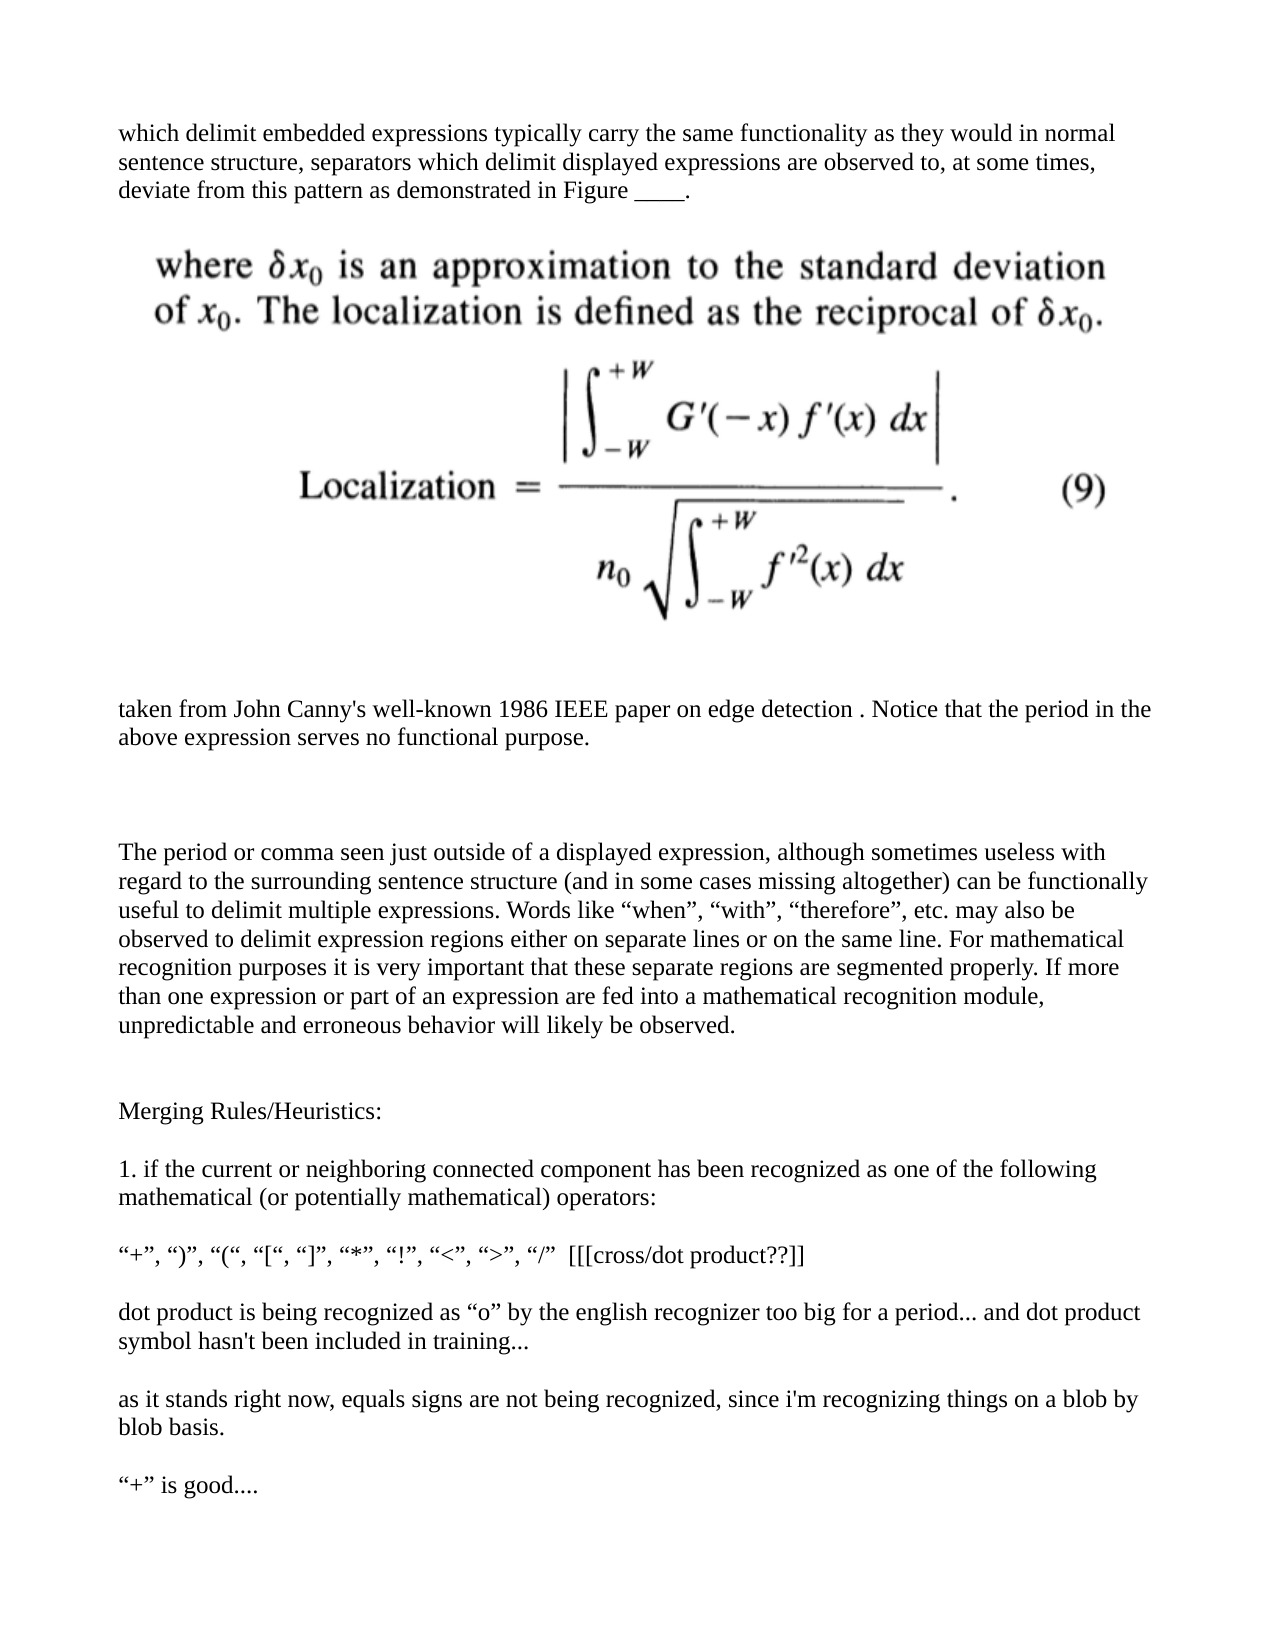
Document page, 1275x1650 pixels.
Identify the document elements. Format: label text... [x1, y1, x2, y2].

text as it stands right now, equals signs are not being recognized, since i'm recognizing things on a blob by blob basis. [118, 1384, 1157, 1441]
text “+” is good.... [118, 1470, 1157, 1499]
text “+”, “)”, “(“, “[“, “]”, “*”, “!”, “<”, “>”, “/” [[[cross/dot product??]] [118, 1240, 1157, 1269]
text 1. if the current or neighboring connected component has been recognized as one of the following mathematical (or potentially mathematical) operators: [118, 1154, 1157, 1211]
text Merging Rules/Heuristics: [118, 1096, 1157, 1125]
text taken from John Canny's well-known 1986 IEEE paper on edge detection . Notice that the period in the above expression serves no functional purpose. [118, 694, 1157, 751]
text dot product is being recognized as “o” by the english recognizer too big for a period... and dot product symbol hasn't been included in training... [118, 1297, 1157, 1355]
text which delimit embedded expressions typically carry the same functionality as they would in normal sentence structure, separators which delimit displayed expressions are observed to, at some times, deviate from this pattern as demonstrated in Figure ____. [118, 118, 1157, 204]
picture [131, 233, 1144, 637]
text The period or comma seen just outside of a displayed expression, although sometimes useless with regard to the surrounding sentence structure (and in some cases missing altogether) can be functionally useful to delimit multiple expressions. Words like “when”, “with”, “therefore”, etc. may also be observed to delimit expression regions either on separate lines or on the same line. For mathematical recognition purposes it is very important that these separate regions are segmented properly. If more than one expression or part of an expression are fed into a mathematical recognition module, unpredictable and erroneous behavior will likely be observed. [118, 837, 1157, 1039]
